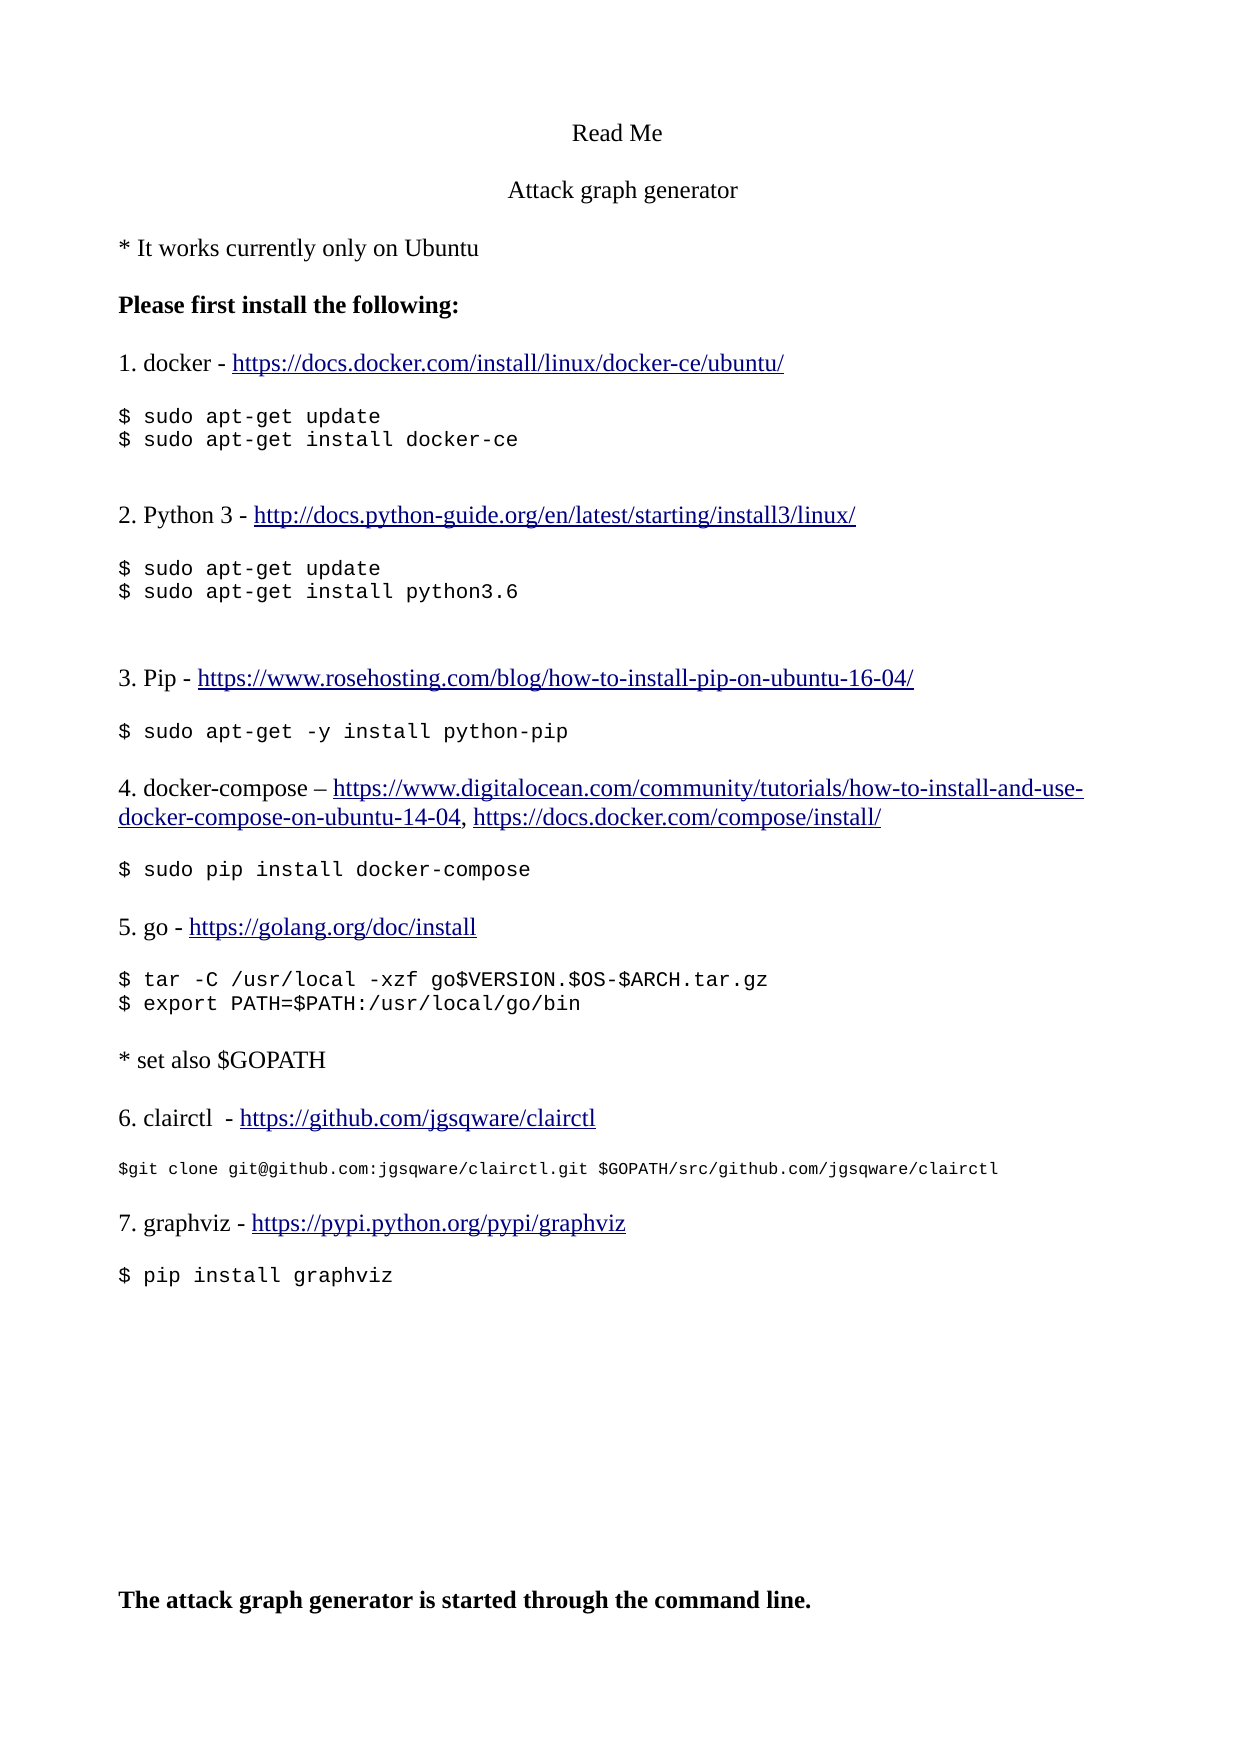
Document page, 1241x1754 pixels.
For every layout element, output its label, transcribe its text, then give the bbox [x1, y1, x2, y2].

text 6. clairctl - https://github.com/jgsqware/clairctl [118, 1103, 1122, 1132]
text 5. go - https://golang.org/doc/install [118, 912, 1122, 941]
text $ tar -C /usr/local -xzf go$VERSION.$OS-$ARCH.tar.gz [118, 969, 1122, 993]
text $ sudo apt-get -y install python-pip [118, 721, 1122, 744]
text The attack graph generator is started through the command line. [118, 1585, 1122, 1614]
text * set also $GOPATH [118, 1045, 1122, 1074]
text $ sudo pip install docker-compose [118, 859, 1122, 883]
text $ sudo apt-get update [118, 406, 1122, 429]
text 2. Python 3 - http://docs.python-guide.org/en/latest/starting/install3/linux/ [118, 500, 1122, 529]
text $ sudo apt-get install docker-ce [118, 429, 1122, 453]
text $ export PATH=$PATH:/usr/local/go/bin [118, 993, 1122, 1017]
text $ sudo apt-get update [118, 558, 1122, 581]
text Please first install the following: [118, 291, 1122, 319]
text 3. Pip - https://www.rosehosting.com/blog/how-to-install-pip-on-ubuntu-16-04/ [118, 663, 1122, 692]
text $ pip install graphviz [118, 1265, 1122, 1289]
text $ sudo apt-get install python3.6 [118, 581, 1122, 605]
text 7. graphviz - https://pypi.python.org/pypi/graphviz [118, 1208, 1122, 1237]
text 1. docker - https://docs.docker.com/install/linux/docker-ce/ubuntu/ [118, 348, 1122, 377]
text 4. docker-compose – https://www.digitalocean.com/community/tutorials/how-to-install-and-use-docker-compose-on-ubuntu-14-04, https://docs.docker.com/compose/install/ [118, 773, 1122, 831]
text $git clone git@github.com:jgsqware/clairctl.git $GOPATH/src/github.com/jgsqware/clairctl [118, 1160, 1122, 1179]
text * It works currently only on Ubuntu [118, 233, 1122, 262]
text Read Me [118, 118, 1122, 147]
text Attack graph generator [118, 176, 1122, 204]
